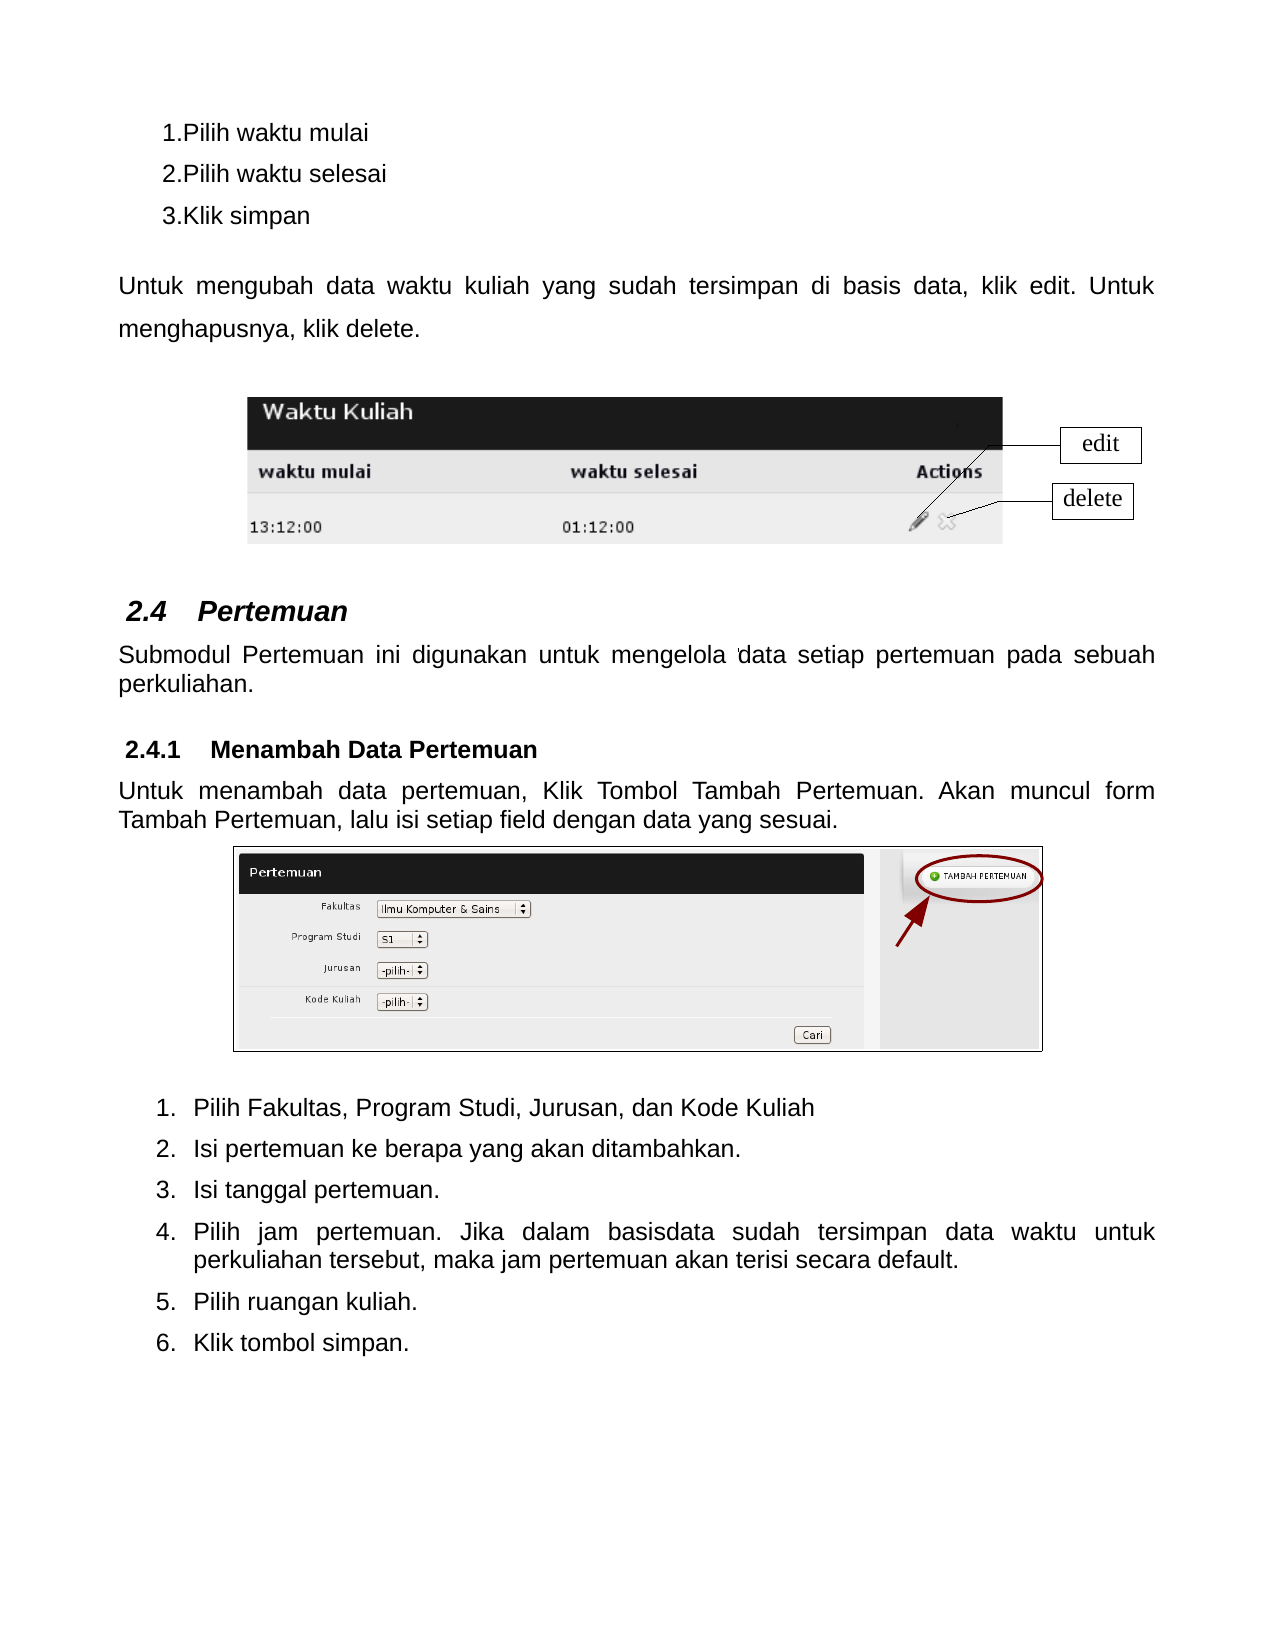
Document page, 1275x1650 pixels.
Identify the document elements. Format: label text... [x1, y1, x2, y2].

picture [247, 397, 1003, 544]
text Untuk mengubah data waktu kuliah yang sudah tersimpan di basis data, klik edit. Untuk menghapusnya, klik delete. [118, 271, 1157, 342]
list Pilih waktu selesai [162, 159, 1157, 188]
subtitle Menambah Data Pertemuan [118, 735, 1157, 764]
list Isi tanggal pertemuan. [156, 1175, 1157, 1204]
text Untuk menambah data pertemuan, Klik Tombol Tambah Pertemuan. Akan muncul form Tambah Pertemuan, lalu isi setiap field dengan data yang sesuai. [118, 776, 1157, 834]
subtitle Pertemuan [118, 594, 1157, 627]
list Pilih jam pertemuan. Jika dalam basisdata sudah tersimpan data waktu untuk perkuliahan tersebut, maka jam pertemuan akan terisi secara default. [156, 1216, 1157, 1274]
list Klik tombol simpan. [156, 1328, 1157, 1356]
list Klik simpan [162, 201, 1157, 229]
picture [919, 858, 1039, 900]
list Pilih ruangan kuliah. [156, 1286, 1157, 1315]
list Pilih Fakultas, Program Studi, Jurusan, dan Kode Kuliah [156, 1093, 1157, 1121]
list Isi pertemuan ke berapa yang akan ditambahkan. [156, 1134, 1157, 1163]
picture [236, 849, 1039, 1049]
text Submodul Pertemuan ini digunakan untuk mengelola data setiap pertemuan pada sebuah perkuliahan. [118, 640, 1157, 697]
list Pilih waktu mulai [162, 118, 1157, 147]
